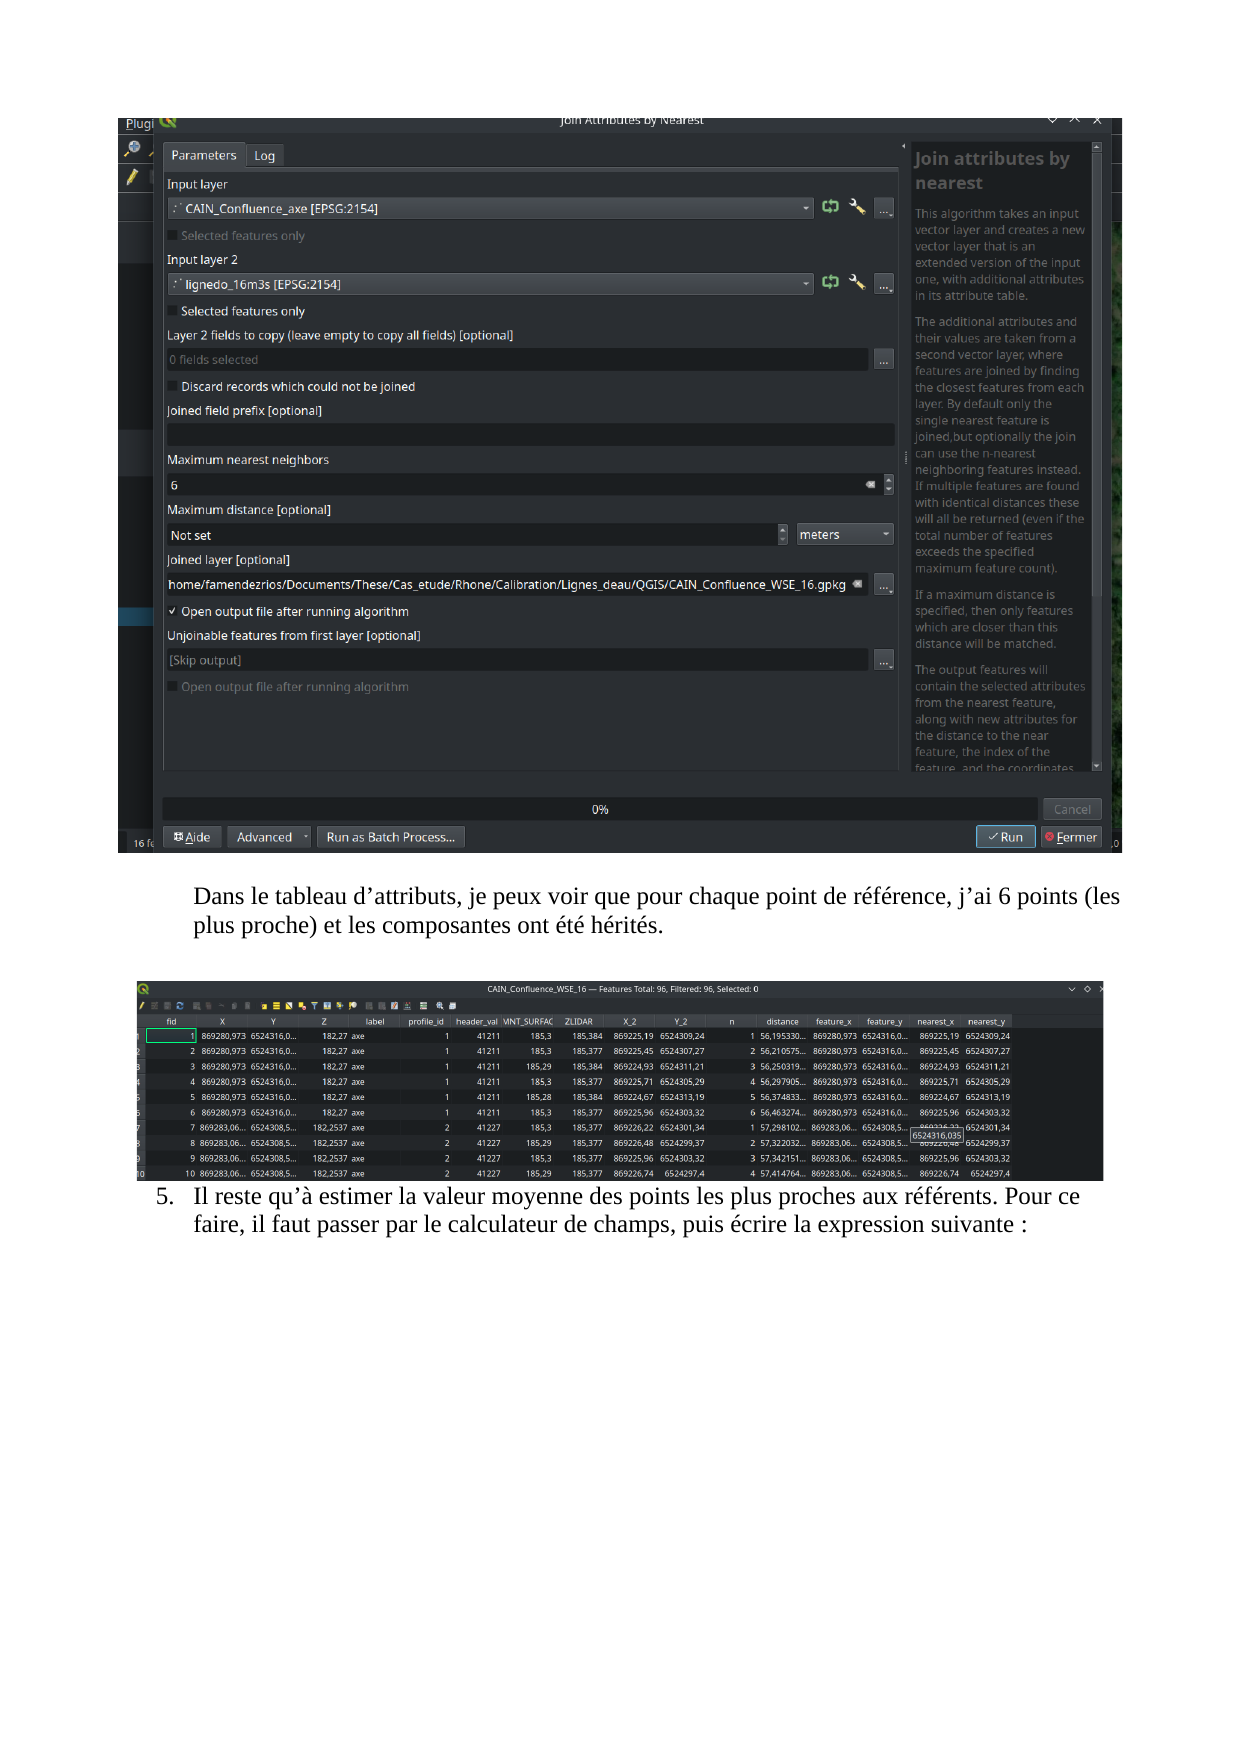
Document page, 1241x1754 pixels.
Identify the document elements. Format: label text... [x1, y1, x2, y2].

picture [118, 118, 1123, 853]
list Dans le tableau d’attributs, je peux voir que pour chaque point de référence, j’ai 6 points (les plus proche) et les composantes ont été hérités. [156, 881, 1122, 939]
list Il reste qu’à estimer la valeur moyenne des points les plus proches aux référents. Pour ce faire, il faut passer par le calculateur de champs, puis écrire la expression suivante : [156, 1137, 1122, 1238]
picture [136, 981, 1104, 1181]
